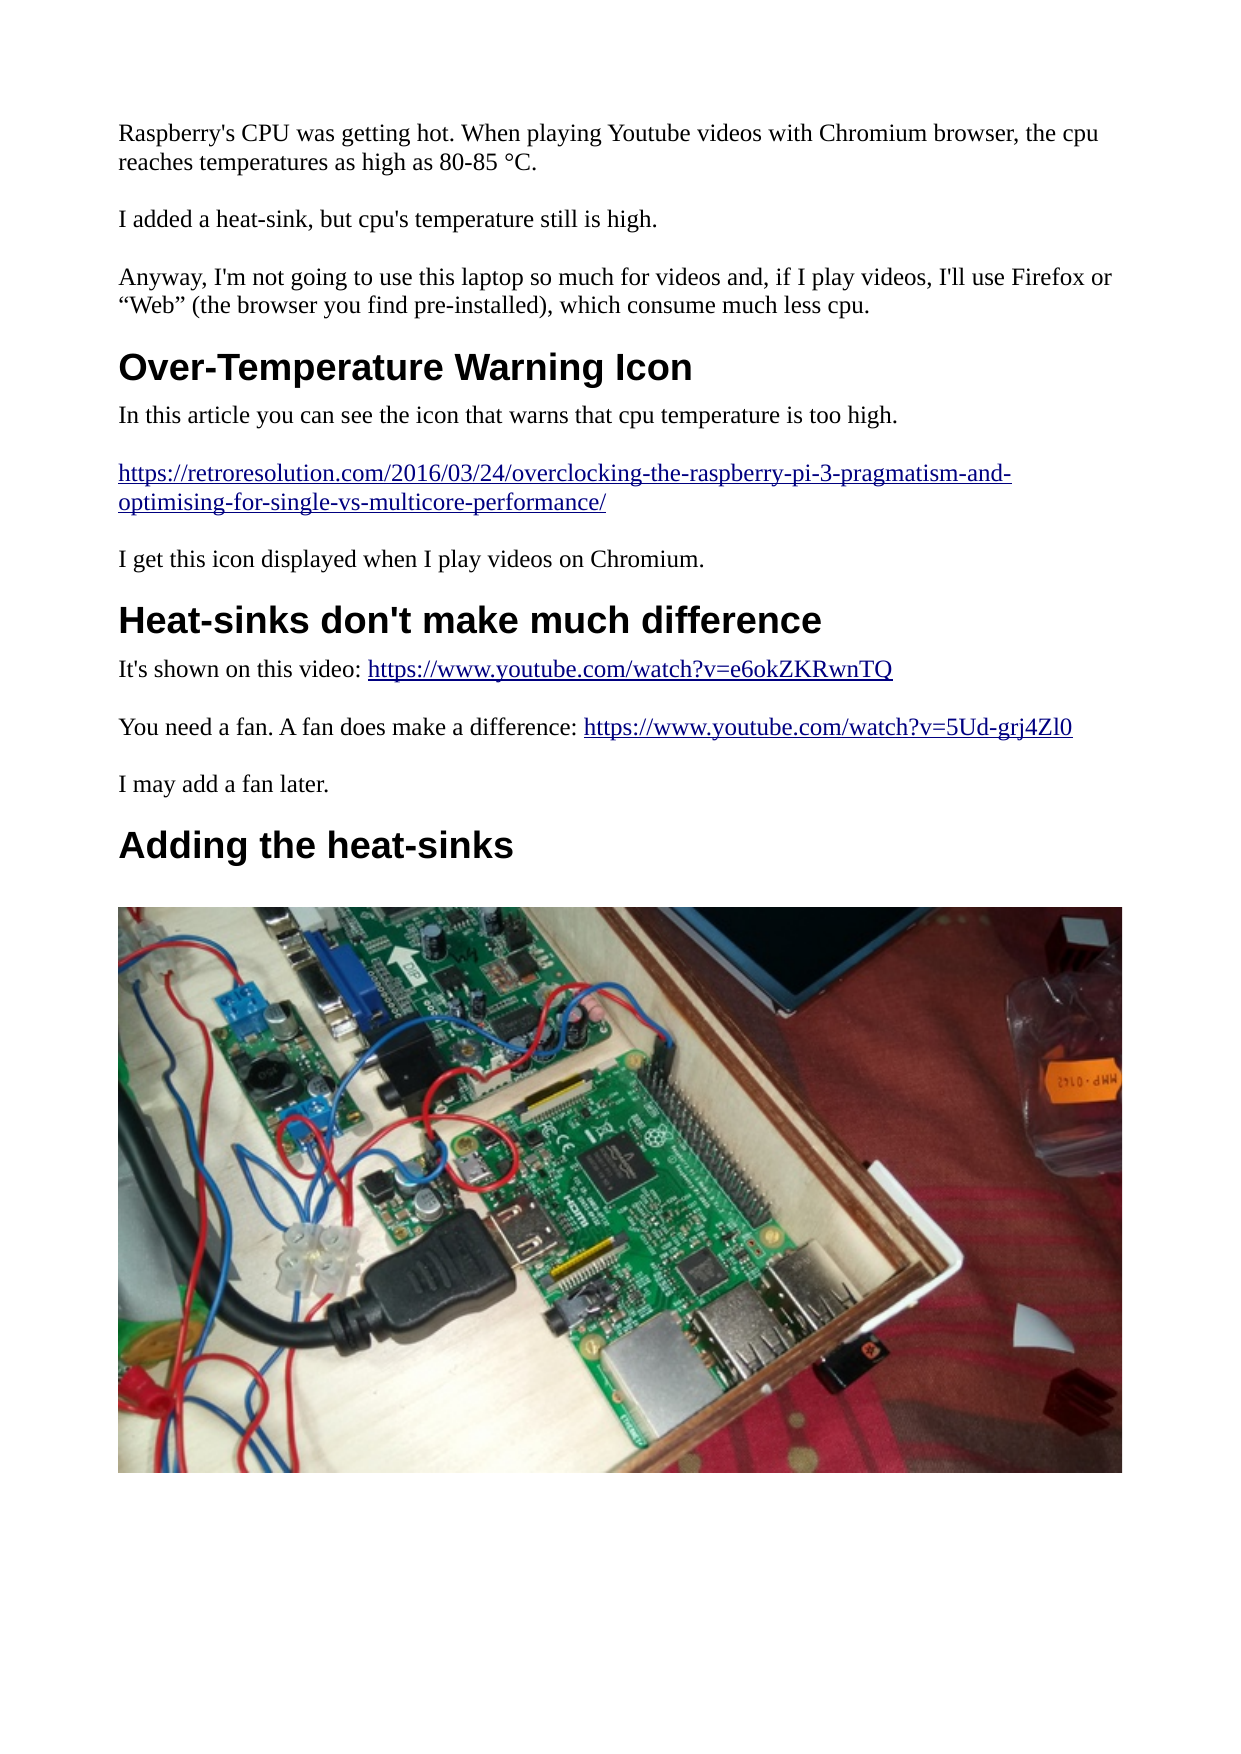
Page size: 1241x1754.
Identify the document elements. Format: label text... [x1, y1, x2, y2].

text https://retroresolution.com/2016/03/24/overclocking-the-raspberry-pi-3-pragmatism-and-optimising-for-single-vs-multicore-performance/ [118, 458, 1122, 516]
text I get this icon displayed when I play videos on Chromium. [118, 544, 1122, 573]
text I may add a fan later. [118, 769, 1122, 798]
subtitle Adding the heat-sinks [118, 823, 1122, 867]
text Raspberry's CPU was getting hot. When playing Youtube videos with Chromium browser, the cpu reaches temperatures as high as 80-85 °C. [118, 118, 1122, 176]
subtitle Heat-sinks don't make much difference [118, 598, 1122, 642]
text In this article you can see the icon that warns that cpu temperature is too high. [118, 401, 1122, 429]
text Anyway, I'm not going to use this laptop so much for videos and, if I play videos, I'll use Firefox or “Web” (the browser you find pre-installed), which consume much less cpu. [118, 262, 1122, 319]
text I added a heat-sink, but cpu's temperature still is high. [118, 204, 1122, 233]
text It's shown on this video: https://www.youtube.com/watch?v=e6okZKRwnTQ [118, 654, 1122, 683]
subtitle Over-Temperature Warning Icon [118, 344, 1122, 388]
text You need a fan. A fan does make a difference: https://www.youtube.com/watch?v=5Ud-grj4Zl0 [118, 712, 1122, 740]
picture [118, 907, 1123, 1473]
